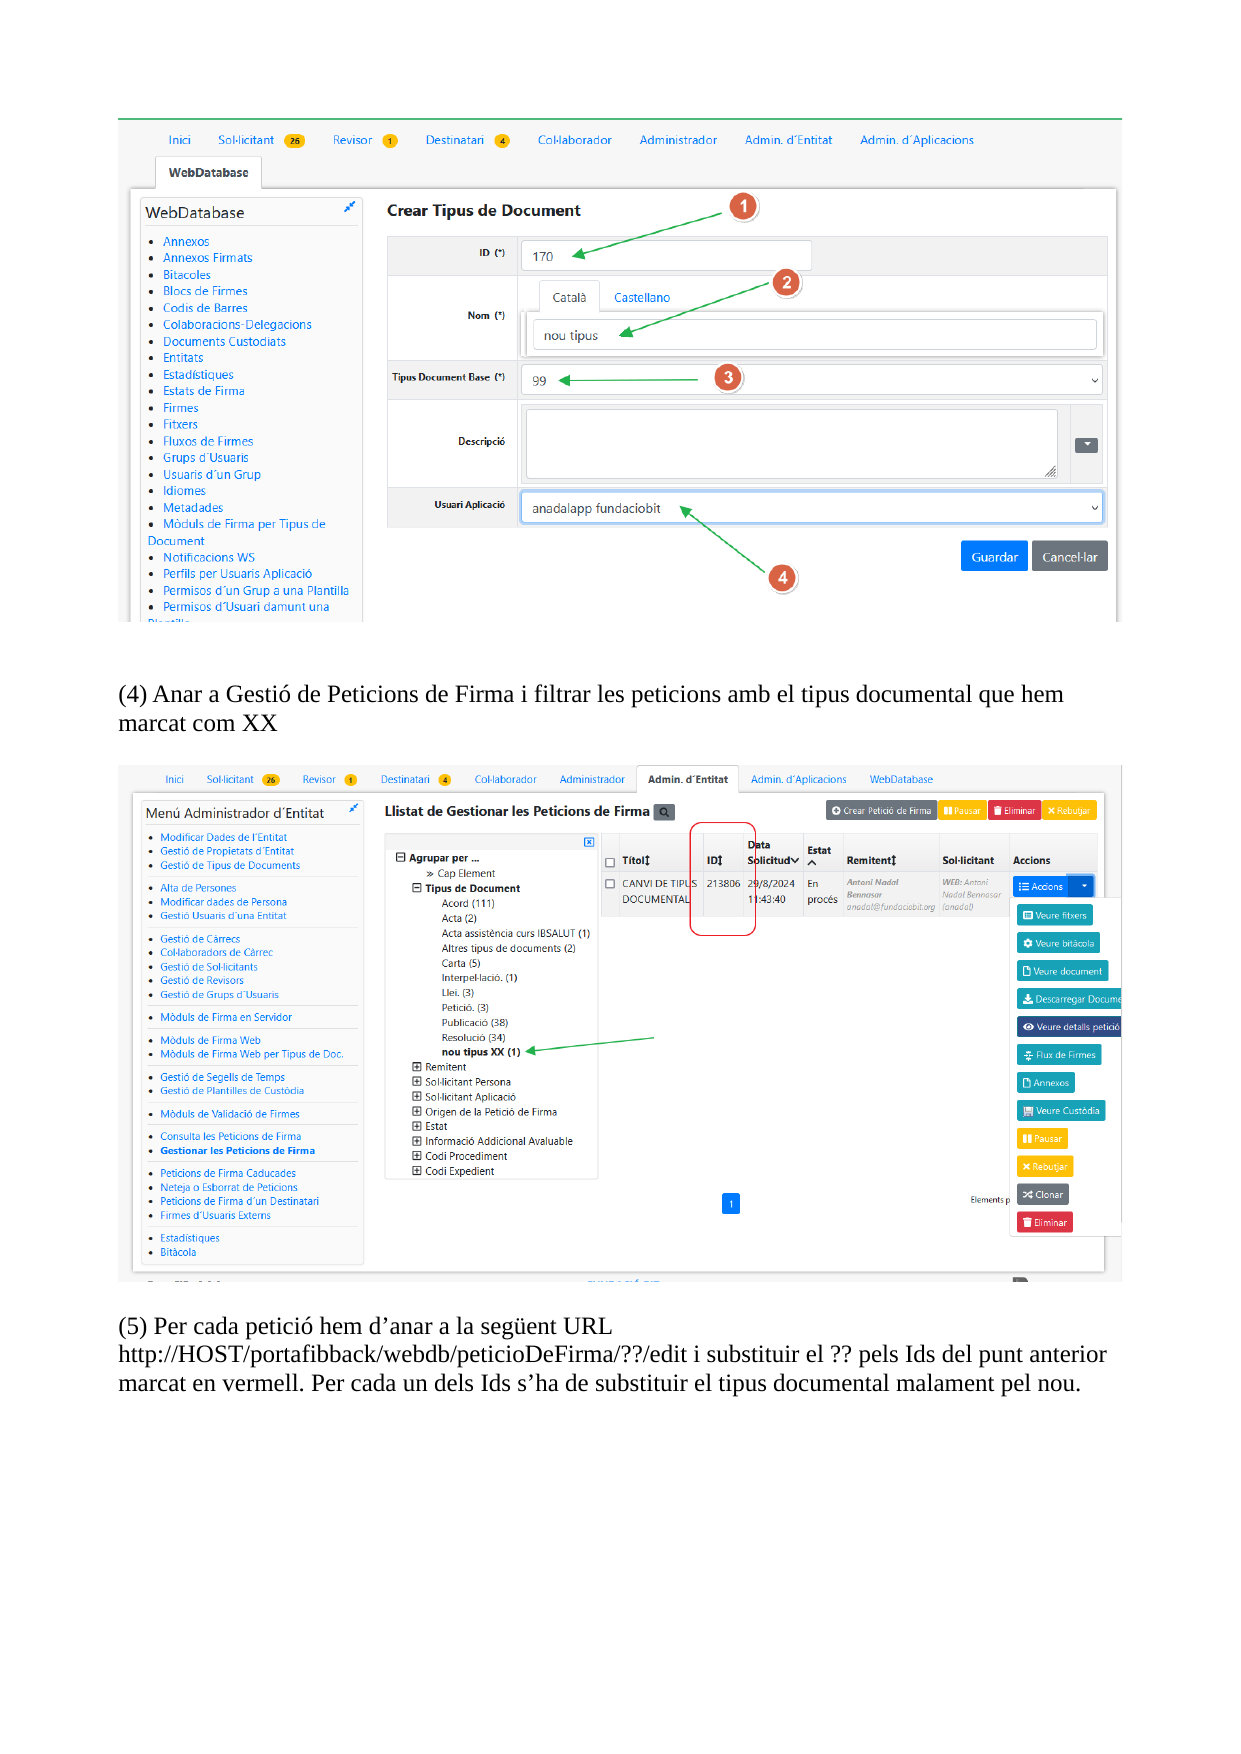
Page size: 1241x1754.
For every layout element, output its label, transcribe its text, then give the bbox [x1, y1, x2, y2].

text (5) Per cada petició hem d’anar a la següent URL http://HOST/portafibback/webdb/peticioDeFirma/??/edit i substituir el ?? pels Ids del punt anterior marcat en vermell. Per cada un dels Ids s’ha de substituir el tipus documental malament pel nou. [118, 1311, 1122, 1397]
picture [118, 118, 1123, 622]
picture [118, 765, 1123, 1282]
text (4) Anar a Gestió de Peticions de Firma i filtrar les peticions amb el tipus documental que hem marcat com XX [118, 679, 1122, 737]
